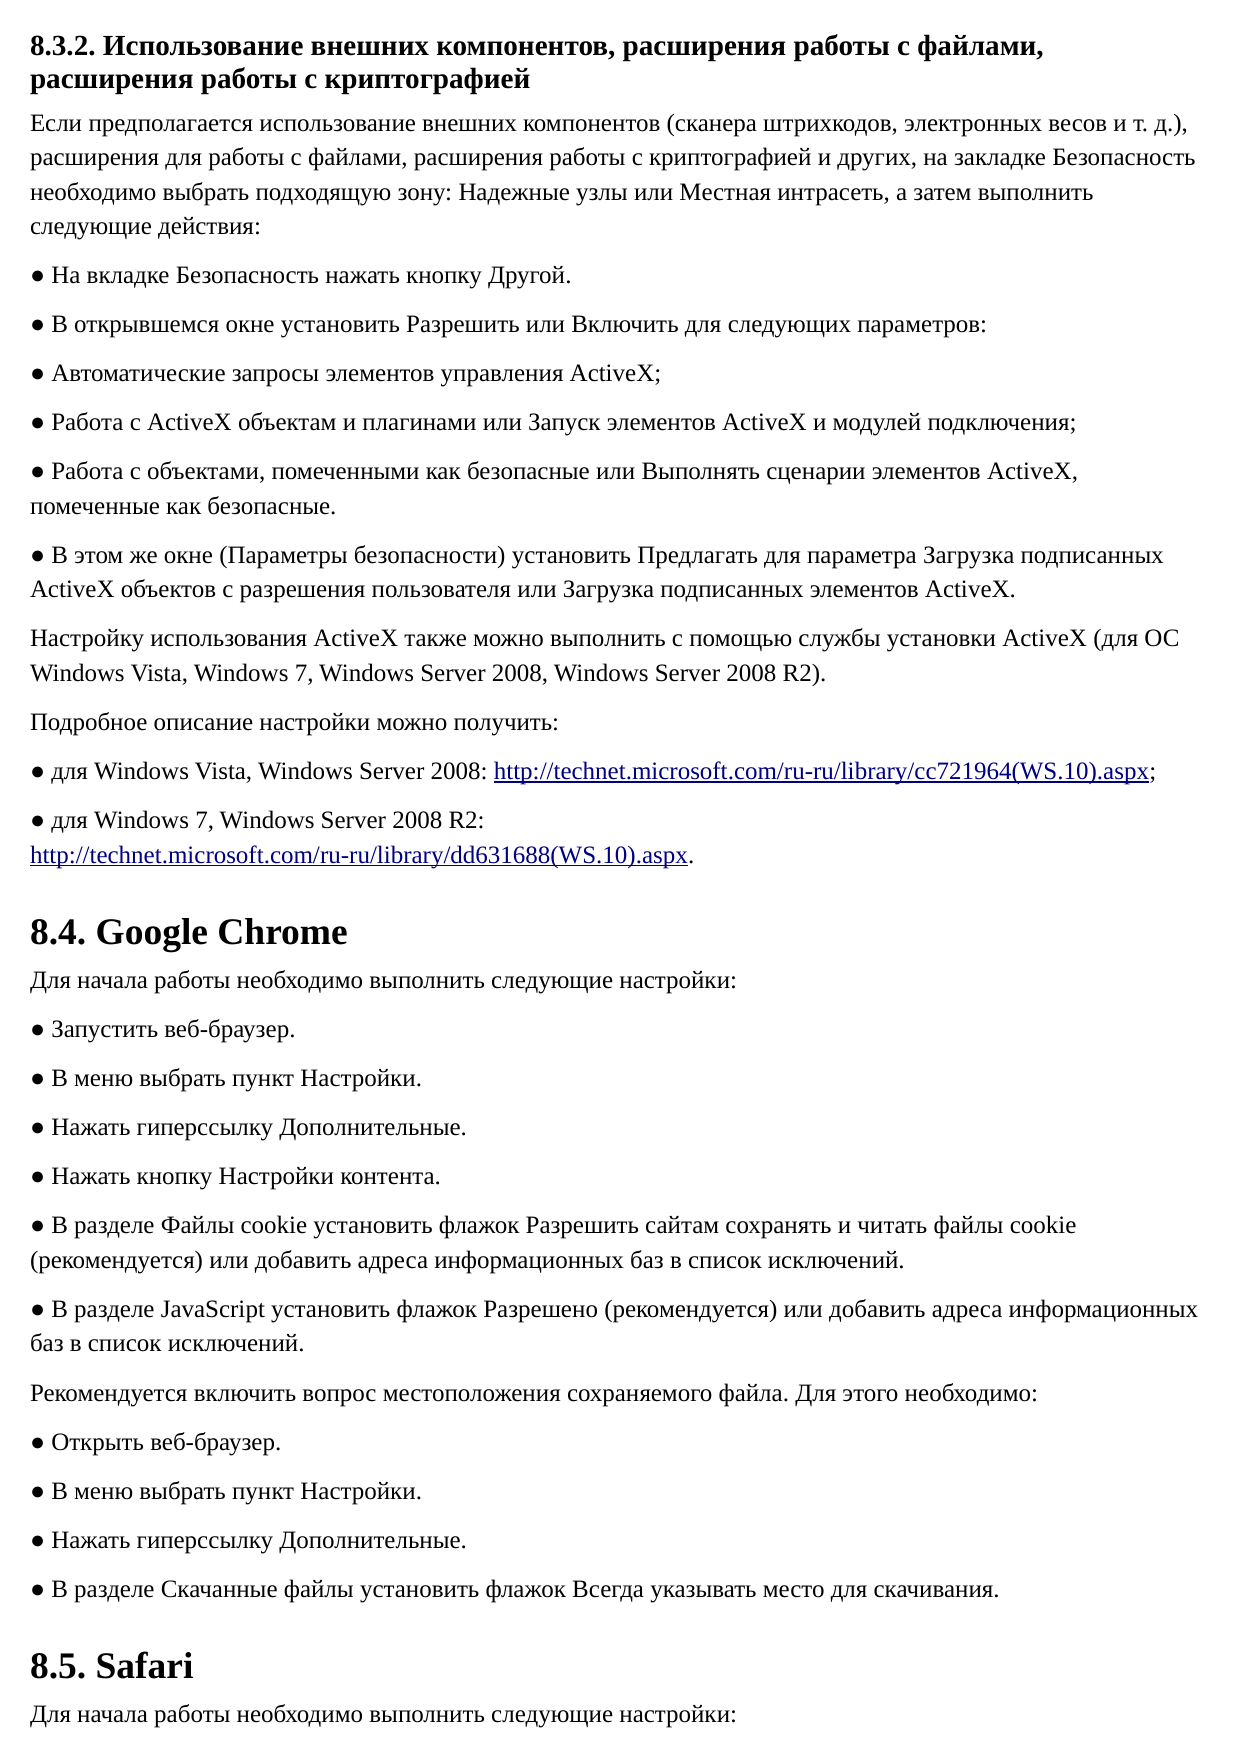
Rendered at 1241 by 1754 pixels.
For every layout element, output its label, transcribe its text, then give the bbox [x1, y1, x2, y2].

text ● На вкладке Безопасность нажать кнопку Другой. [30, 260, 1211, 289]
text ● В разделе Скачанные файлы установить флажок Всегда указывать место для скачивания. [30, 1574, 1211, 1603]
text Подробное описание настройки можно получить: [30, 707, 1211, 736]
text ● В этом же окне (Параметры безопасности) установить Предлагать для параметра Загрузка подписанных ActiveX объектов с разрешения пользователя или Загрузка подписанных элементов ActiveX. [30, 540, 1211, 603]
text Для начала работы необходимо выполнить следующие настройки: [30, 1699, 1211, 1728]
text ● В меню выбрать пункт Настройки. [30, 1476, 1211, 1504]
text ● Нажать гиперссылку Дополнительные. [30, 1525, 1211, 1553]
text ● В разделе JavaScript установить флажок Разрешено (рекомендуется) или добавить адреса информационных баз в список исключений. [30, 1294, 1211, 1357]
text Если предполагается использование внешних компонентов (сканера штрихкодов, электронных весов и т. д.), расширения для работы с файлами, расширения работы с криптографией и других, на закладке Безопасность необходимо выбрать подходящую зону: Надежные узлы или Местная интрасеть, а затем выполнить следующие действия: [30, 108, 1211, 240]
text ● В меню выбрать пункт Настройки. [30, 1063, 1211, 1092]
subtitle 8.4. Google Chrome [30, 909, 1211, 953]
text ● Запустить веб-браузер. [30, 1014, 1211, 1043]
text ● Работа с ActiveX объектам и плагинами или Запуск элементов ActiveX и модулей подключения; [30, 407, 1211, 436]
text ● Работа с объектами, помеченными как безопасные или Выполнять сценарии элементов ActiveX, помеченные как безопасные. [30, 456, 1211, 520]
text ● для Windows 7, Windows Server 2008 R2: http://technet.microsoft.com/ru-ru/library/dd631688(WS.10).aspx. [30, 805, 1211, 868]
text Рекомендуется включить вопрос местоположения сохраняемого файла. Для этого необходимо: [30, 1378, 1211, 1406]
text ● Нажать гиперссылку Дополнительные. [30, 1112, 1211, 1141]
text ● В разделе Файлы cookie установить флажок Разрешить сайтам сохранять и читать файлы cookie (рекомендуется) или добавить адреса информационных баз в список исключений. [30, 1211, 1211, 1274]
subtitle 8.3.2. Использование внешних компонентов, расширения работы с файлами, расширения работы с криптографией [30, 28, 1211, 95]
subtitle 8.5. Safari [30, 1644, 1211, 1687]
text ● Нажать кнопку Настройки контента. [30, 1161, 1211, 1190]
text Настройку использования ActiveX также можно выполнить с помощью службы установки ActiveX (для ОС Windows Vista, Windows 7, Windows Server 2008, Windows Server 2008 R2). [30, 623, 1211, 687]
text ● В открывшемся окне установить Разрешить или Включить для следующих параметров: [30, 309, 1211, 338]
text ● для Windows Vista, Windows Server 2008: http://technet.microsoft.com/ru-ru/library/cc721964(WS.10).aspx; [30, 756, 1211, 785]
text ● Открыть веб-браузер. [30, 1427, 1211, 1455]
text ● Автоматические запросы элементов управления ActiveX; [30, 358, 1211, 387]
text Для начала работы необходимо выполнить следующие настройки: [30, 965, 1211, 994]
